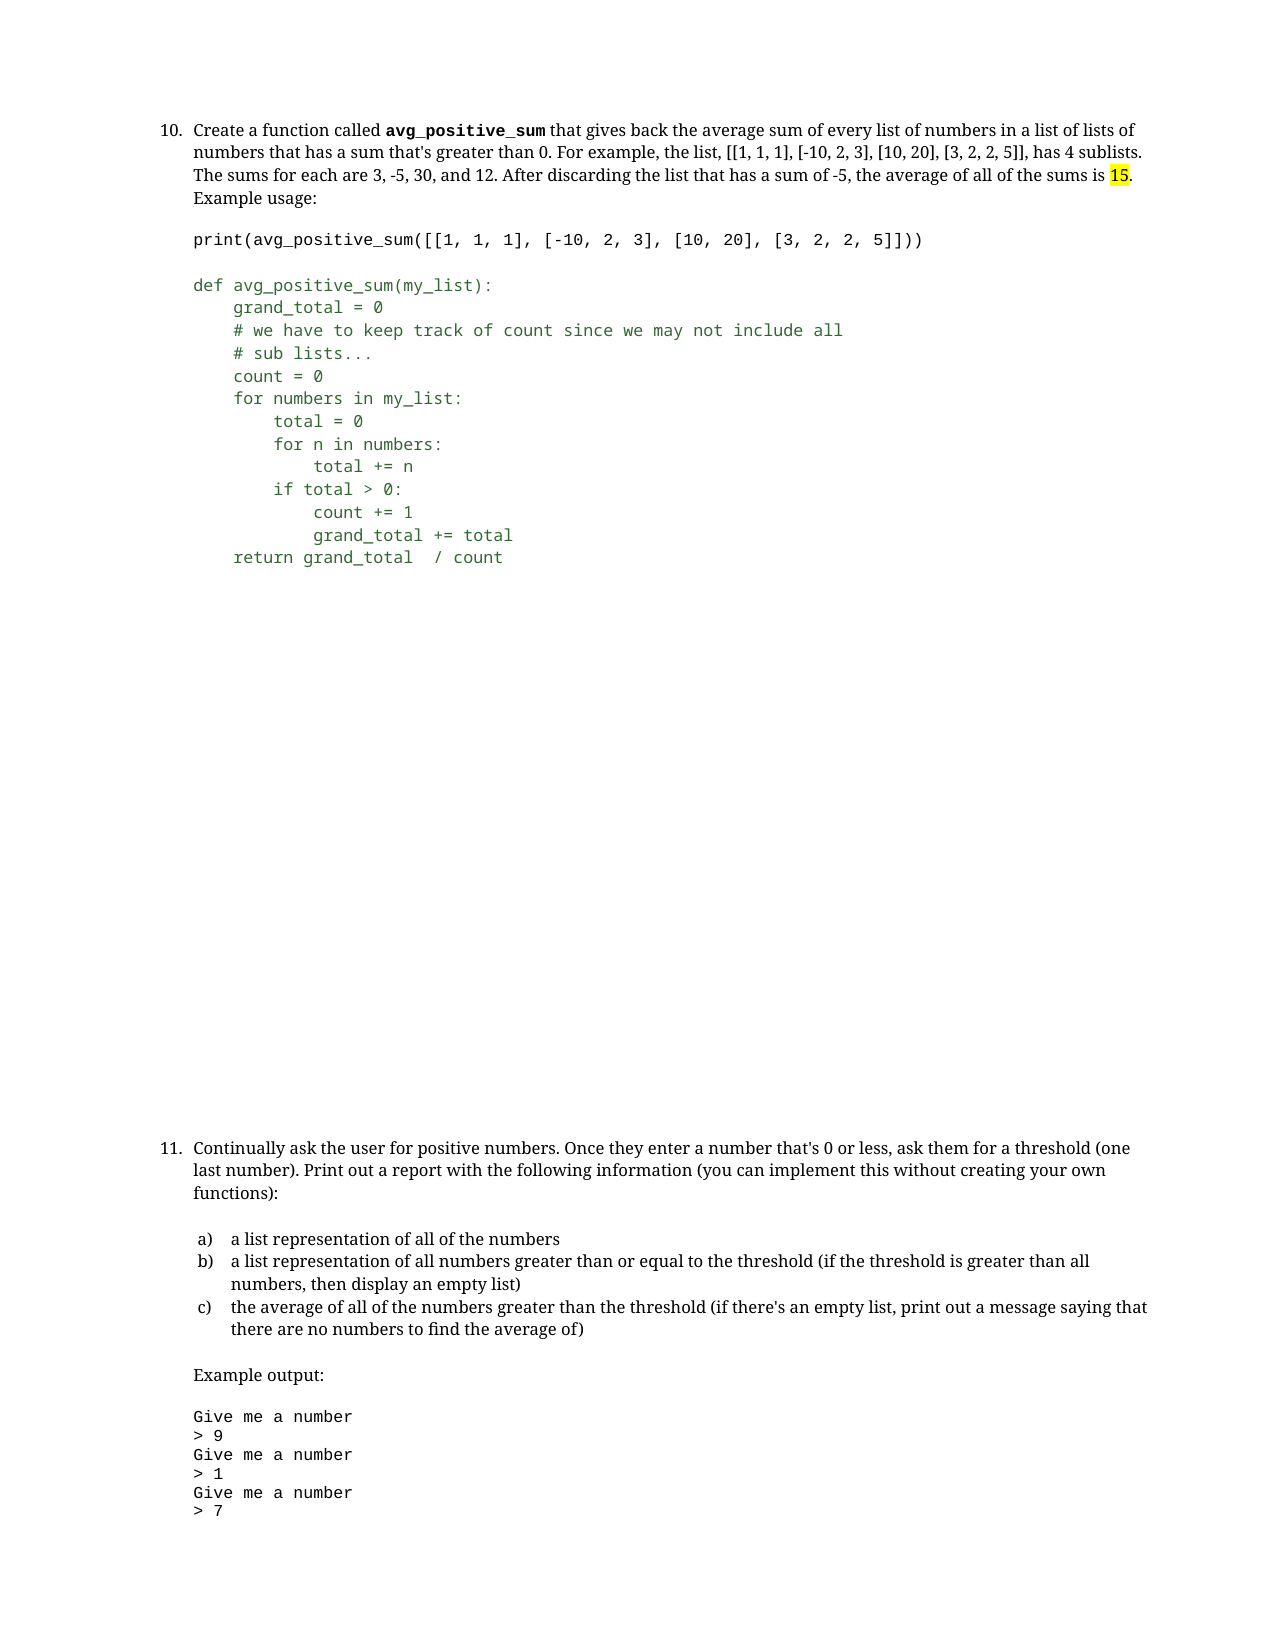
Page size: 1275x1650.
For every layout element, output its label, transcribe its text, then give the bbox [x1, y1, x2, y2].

list for numbers in my_list: [156, 387, 1157, 409]
list for n in numbers: [156, 432, 1157, 455]
list count += 1 [156, 500, 1157, 523]
list # we have to keep track of count since we may not include all [156, 319, 1157, 341]
list > 1 [156, 1465, 1157, 1484]
list Give me a number [156, 1446, 1157, 1465]
list > 9 [156, 1428, 1157, 1446]
list # sub lists... [156, 341, 1157, 364]
list a list representation of all numbers greater than or equal to the threshold (if the threshold is greater than all numbers, then display an empty list) [193, 1250, 1157, 1295]
list Give me a number [156, 1484, 1157, 1503]
list total += n [156, 455, 1157, 478]
list > 7 [156, 1503, 1157, 1522]
list Example output: Give me a number [156, 1363, 1157, 1428]
list if total > 0: [156, 478, 1157, 500]
list Continually ask the user for positive numbers. Once they enter a number that's 0 or less, ask them for a threshold (one last number). Print out a report with the following information (you can implement this without creating your own functions): [156, 1136, 1157, 1227]
list grand_total += total [156, 523, 1157, 546]
list grand_total = 0 [156, 296, 1157, 319]
list total = 0 [156, 409, 1157, 432]
list return grand_total / count [156, 546, 1157, 568]
list a list representation of all of the numbers [193, 1227, 1157, 1250]
list count = 0 [156, 364, 1157, 387]
list the average of all of the numbers greater than the threshold (if there's an empty list, print out a message saying that there are no numbers to find the average of) [193, 1295, 1157, 1363]
list Create a function called avg_positive_sum that gives back the average sum of every list of numbers in a list of lists of numbers that has a sum that's greater than 0. For example, the list, [[1, 1, 1], [-10, 2, 3], [10, 20], [3, 2, 2, 5]], has 4 sublists. The sums for each are 3, -5, 30, and 12. After discarding the list that has a sum of -5, the average of all of the sums is 15. Example usage: print(avg_positive_sum([[1, 1, 1], [-10, 2, 3], [10, 20], [3, 2, 2, 5]])) def avg_positive_sum(my_list): [156, 118, 1157, 296]
